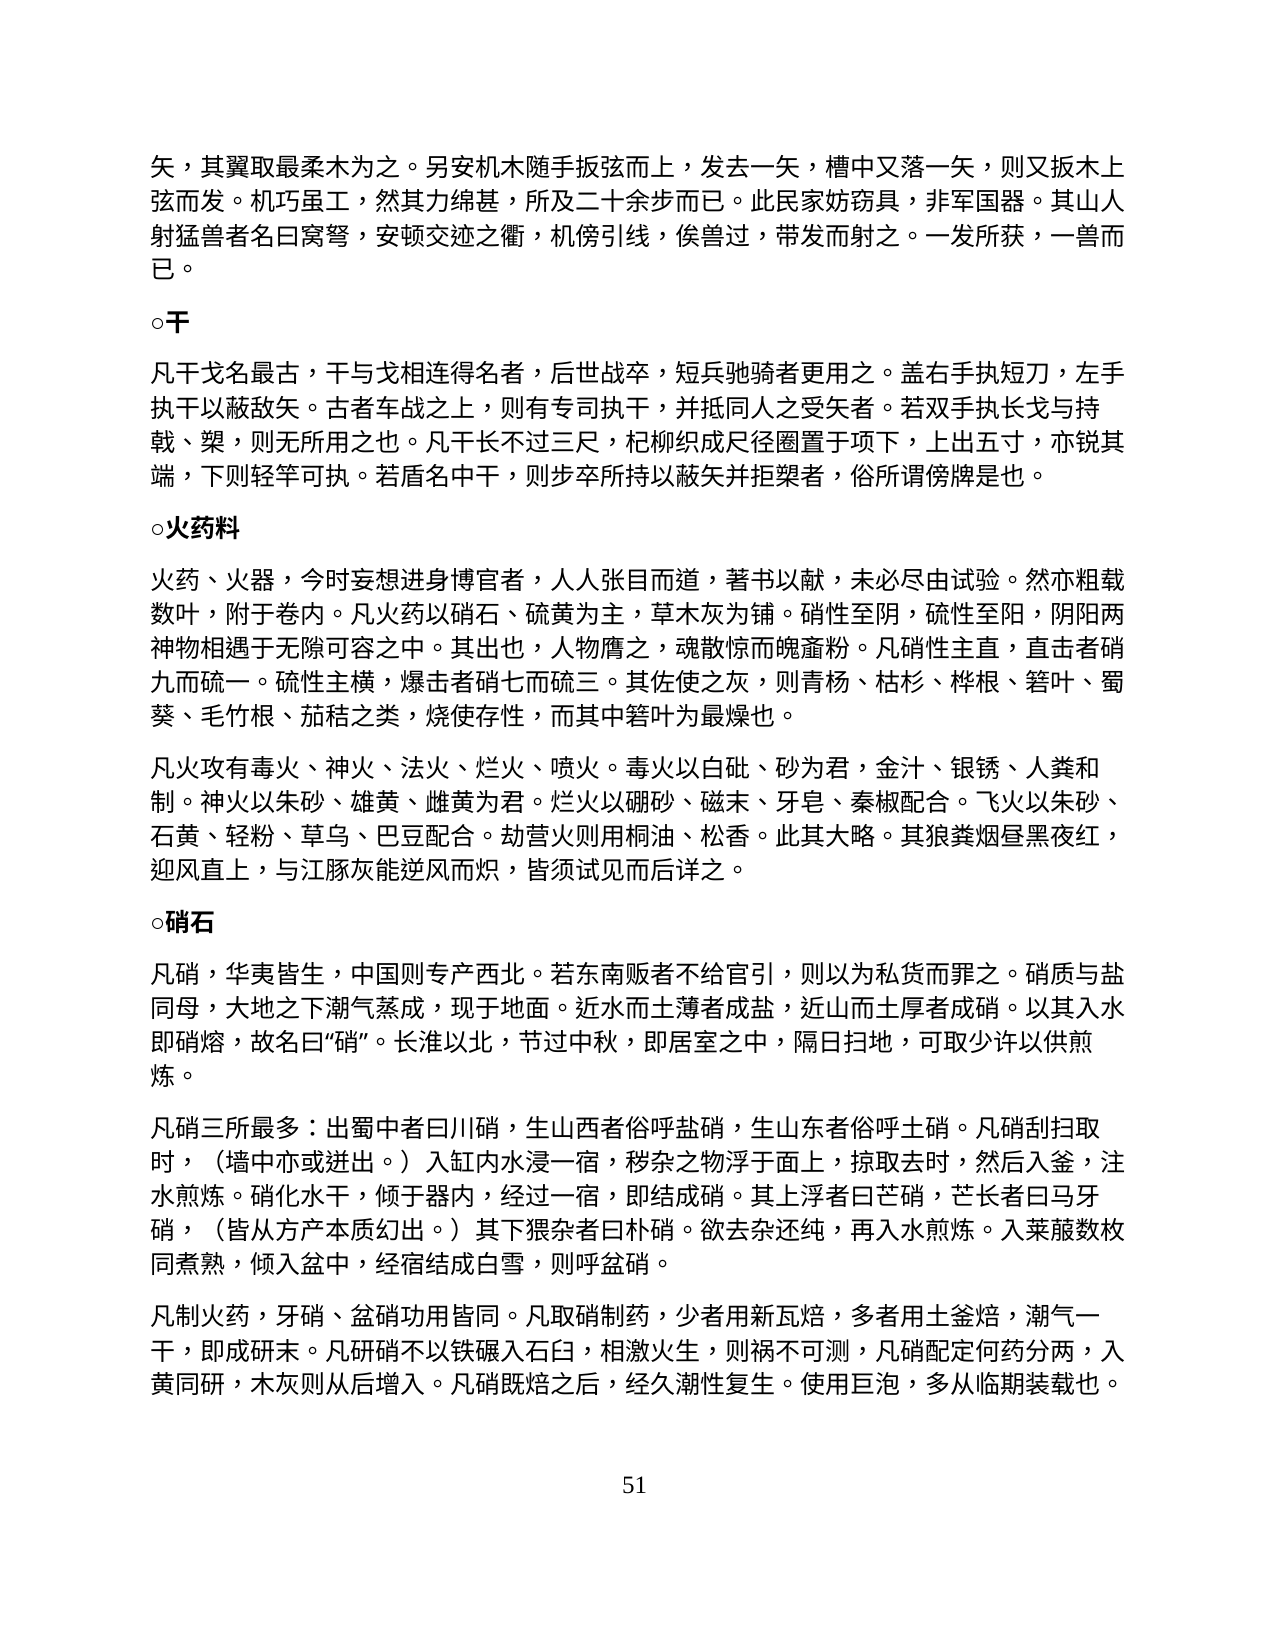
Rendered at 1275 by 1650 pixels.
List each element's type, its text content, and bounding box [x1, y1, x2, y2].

text 凡干戈名最古，干与戈相连得名者，后世战卒，短兵驰骑者更用之。盖右手执短刀，左手执干以蔽敌矢。古者车战之上，则有专司执干，并抵同人之受矢者。若双手执长戈与持戟、槊，则无所用之也。凡干长不过三尺，杞柳织成尺径圈置于项下，上出五寸，亦锐其端，下则轻竿可执。若盾名中干，则步卒所持以蔽矢并拒槊者，俗所谓傍牌是也。 [150, 356, 1125, 492]
text ○火药料 [150, 510, 1125, 544]
text 凡火攻有毒火、神火、法火、烂火、喷火。毒火以白砒、砂为君，金汁、银锈、人粪和制。神火以朱砂、雄黄、雌黄为君。烂火以硼砂、磁末、牙皂、秦椒配合。飞火以朱砂、石黄、轻粉、草乌、巴豆配合。劫营火则用桐油、松香。此其大略。其狼粪烟昼黑夜红，迎风直上，与江豚灰能逆风而炽，皆须试见而后详之。 [150, 751, 1125, 887]
text 凡制火药，牙硝、盆硝功用皆同。凡取硝制药，少者用新瓦焙，多者用土釜焙，潮气一干，即成研末。凡研硝不以铁碾入石臼，相激火生，则祸不可测，凡硝配定何药分两，入黄同研，木灰则从后增入。凡硝既焙之后，经久潮性复生。使用巨泡，多从临期装载也。 [150, 1299, 1125, 1401]
text 矢，其翼取最柔木为之。另安机木随手扳弦而上，发去一矢，槽中又落一矢，则又扳木上弦而发。机巧虽工，然其力绵甚，所及二十余步而已。此民家妨窃具，非军国器。其山人射猛兽者名曰窝弩，安顿交迹之衢，机傍引线，俟兽过，带发而射之。一发所获，一兽而已。 [150, 150, 1125, 286]
text ○硝石 [150, 905, 1125, 939]
text 火药、火器，今时妄想进身博官者，人人张目而道，著书以献，未必尽由试验。然亦粗载数叶，附于卷内。凡火药以硝石、硫黄为主，草木灰为铺。硝性至阴，硫性至阳，阴阳两神物相遇于无隙可容之中。其出也，人物膺之，魂散惊而魄齑粉。凡硝性主直，直击者硝九而硫一。硫性主横，爆击者硝七而硫三。其佐使之灰，则青杨、枯杉、桦根、箬叶、蜀葵、毛竹根、茄秸之类，烧使存性，而其中箬叶为最燥也。 [150, 562, 1125, 733]
text ○干 [150, 304, 1125, 338]
text 凡硝，华夷皆生，中国则专产西北。若东南贩者不给官引，则以为私货而罪之。硝质与盐同母，大地之下潮气蒸成，现于地面。近水而土薄者成盐，近山而土厚者成硝。以其入水即硝熔，故名曰“硝”。长淮以北，节过中秋，即居室之中，隔日扫地，可取少许以供煎炼。 [150, 957, 1125, 1093]
text 凡硝三所最多：出蜀中者曰川硝，生山西者俗呼盐硝，生山东者俗呼土硝。凡硝刮扫取时，（墙中亦或迸出。）入缸内水浸一宿，秽杂之物浮于面上，掠取去时，然后入釜，注水煎炼。硝化水干，倾于器内，经过一宿，即结成硝。其上浮者曰芒硝，芒长者曰马牙硝，（皆从方产本质幻出。）其下猥杂者曰朴硝。欲去杂还纯，再入水煎炼。入莱菔数枚同煮熟，倾入盆中，经宿结成白雪，则呼盆硝。 [150, 1111, 1125, 1281]
